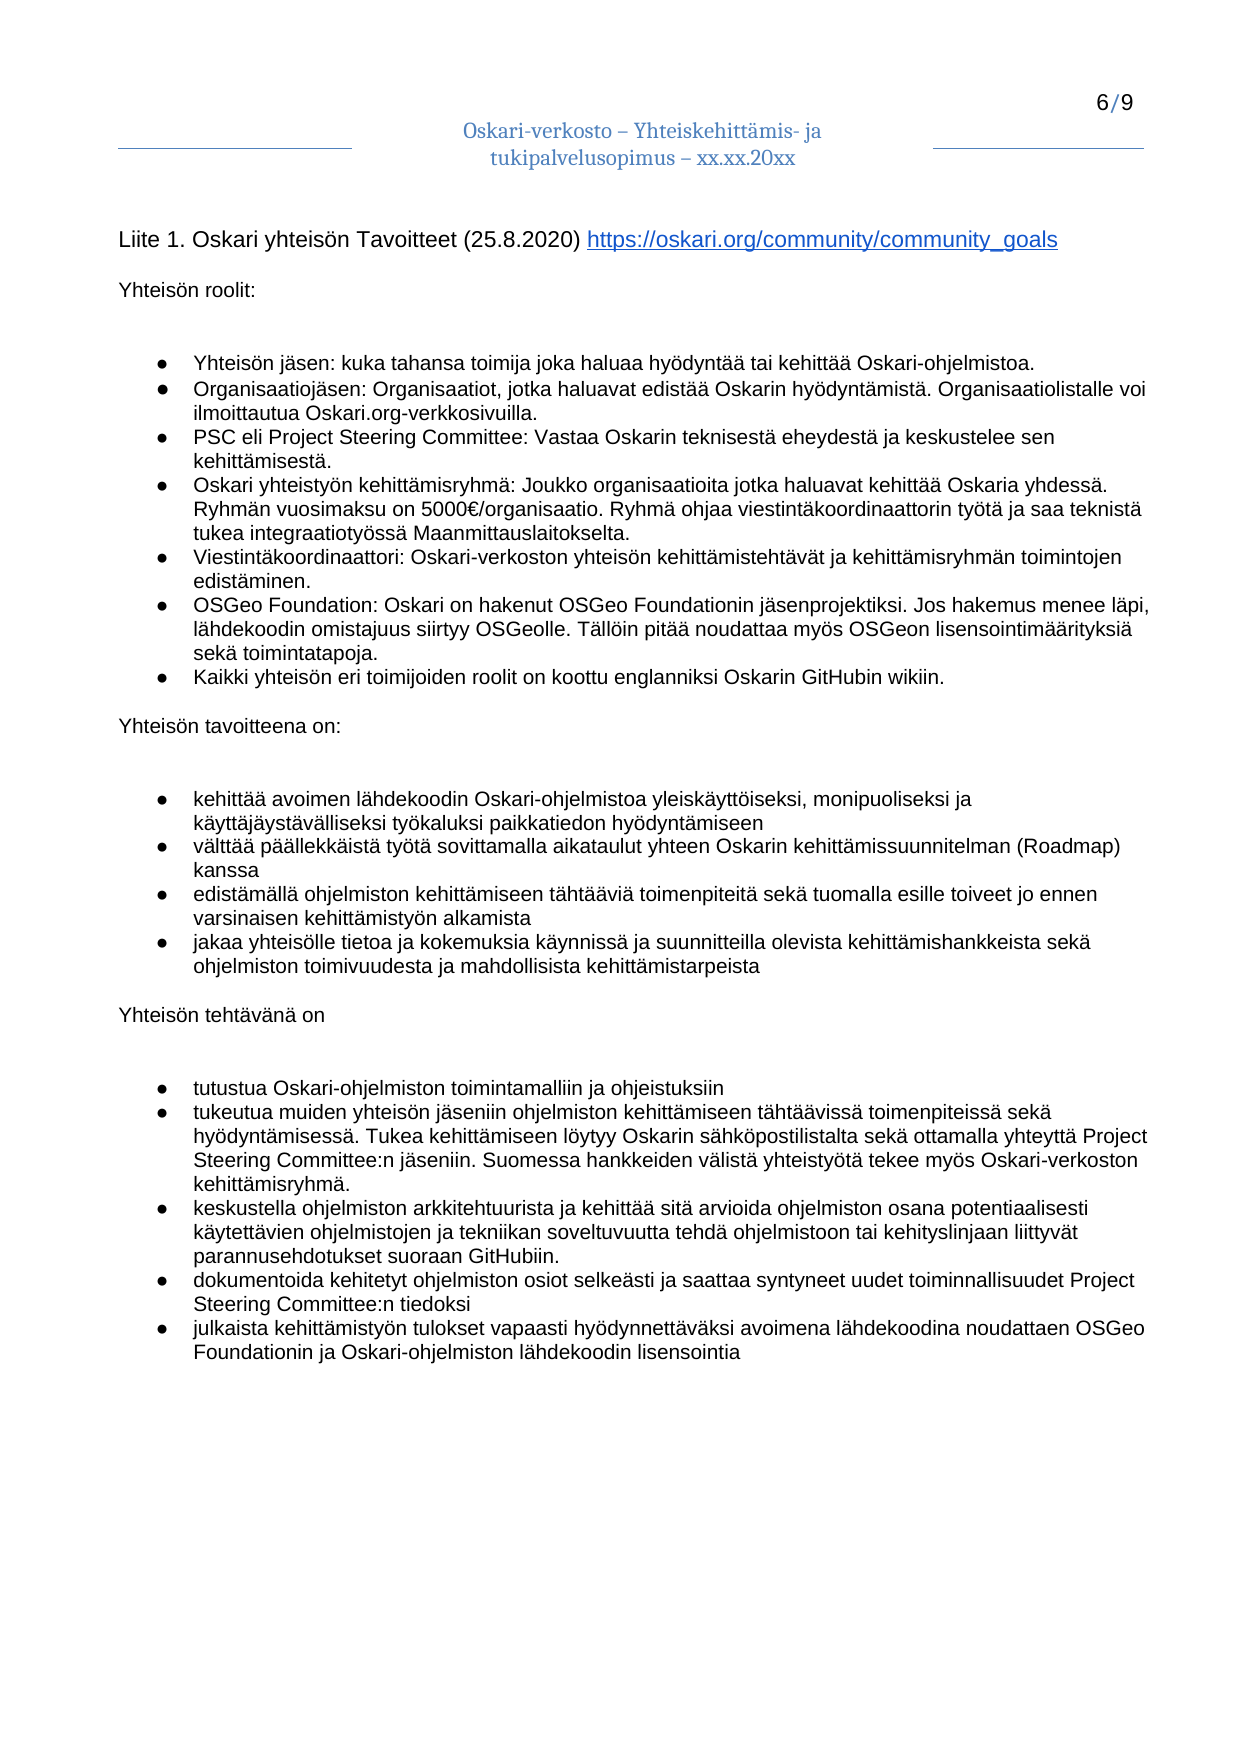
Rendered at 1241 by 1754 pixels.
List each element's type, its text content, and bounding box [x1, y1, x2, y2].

list julkaista kehittämistyön tulokset vapaasti hyödynnettäväksi avoimena lähdekoodina noudattaen OSGeo Foundationin ja Oskari-ohjelmiston lähdekoodin lisensointia [156, 1316, 1157, 1363]
list PSC eli Project Steering Committee: Vastaa Oskarin teknisestä eheydestä ja keskustelee sen kehittämisestä. [156, 425, 1157, 473]
text Liite 1. Oskari yhteisön Tavoitteet (25.8.2020) https://oskari.org/community/community_goals [118, 226, 1157, 253]
list dokumentoida kehitetyt ohjelmiston osiot selkeästi ja saattaa syntyneet uudet toiminnallisuudet Project Steering Committee:n tiedoksi [156, 1268, 1157, 1316]
list tutustua Oskari-ohjelmiston toimintamalliin ja ohjeistuksiin [156, 1076, 1157, 1100]
list keskustella ohjelmiston arkkitehtuurista ja kehittää sitä arvioida ohjelmiston osana potentiaalisesti käytettävien ohjelmistojen ja tekniikan soveltuvuutta tehdä ohjelmistoon tai kehityslinjaan liittyvät parannusehdotukset suoraan GitHubiin. [156, 1196, 1157, 1268]
text Yhteisön tehtävänä on [118, 1003, 1157, 1051]
list edistämällä ohjelmiston kehittämiseen tähtääviä toimenpiteitä sekä tuomalla esille toiveet jo ennen varsinaisen kehittämistyön alkamista [156, 882, 1157, 930]
list OSGeo Foundation: Oskari on hakenut OSGeo Foundationin jäsenprojektiksi. Jos hakemus menee läpi, lähdekoodin omistajuus siirtyy OSGeolle. Tällöin pitää noudattaa myös OSGeon lisensointimäärityksiä sekä toimintatapoja. [156, 593, 1157, 664]
list tukeutua muiden yhteisön jäseniin ohjelmiston kehittämiseen tähtäävissä toimenpiteissä sekä hyödyntämisessä. Tukea kehittämiseen löytyy Oskarin sähköpostilistalta sekä ottamalla yhteyttä Project Steering Committee:n jäseniin. Suomessa hankkeiden välistä yhteistyötä tekee myös Oskari-verkoston kehittämisryhmä. [156, 1100, 1157, 1196]
list Viestintäkoordinaattori: Oskari-verkoston yhteisön kehittämistehtävät ja kehittämisryhmän toimintojen edistäminen. [156, 545, 1157, 593]
text Yhteisön roolit: [118, 278, 1157, 326]
list kehittää avoimen lähdekoodin Oskari-ohjelmistoa yleiskäyttöiseksi, monipuoliseksi ja käyttäjäystävälliseksi työkaluksi paikkatiedon hyödyntämiseen [156, 786, 1157, 834]
list Yhteisön jäsen: kuka tahansa toimija joka haluaa hyödyntää tai kehittää Oskari-ohjelmistoa. [156, 351, 1157, 374]
list jakaa yhteisölle tietoa ja kokemuksia käynnissä ja suunnitteilla olevista kehittämishankkeista sekä ohjelmiston toimivuudesta ja mahdollisista kehittämistarpeista [156, 930, 1157, 978]
list Organisaatiojäsen: Organisaatiot, jotka haluavat edistää Oskarin hyödyntämistä. Organisaatiolistalle voi ilmoittautua Oskari.org-verkkosivuilla. [156, 374, 1157, 425]
text Yhteisön tavoitteena on: [118, 713, 1157, 761]
list välttää päällekkäistä työtä sovittamalla aikataulut yhteen Oskarin kehittämissuunnitelman (Roadmap) kanssa [156, 834, 1157, 882]
list Kaikki yhteisön eri toimijoiden roolit on koottu englanniksi Oskarin GitHubin wikiin. [156, 664, 1157, 688]
list Oskari yhteistyön kehittämisryhmä: Joukko organisaatioita jotka haluavat kehittää Oskaria yhdessä. Ryhmän vuosimaksu on 5000€/organisaatio. Ryhmä ohjaa viestintäkoordinaattorin työtä ja saa teknistä tukea integraatiotyössä Maanmittauslaitokselta. [156, 473, 1157, 545]
